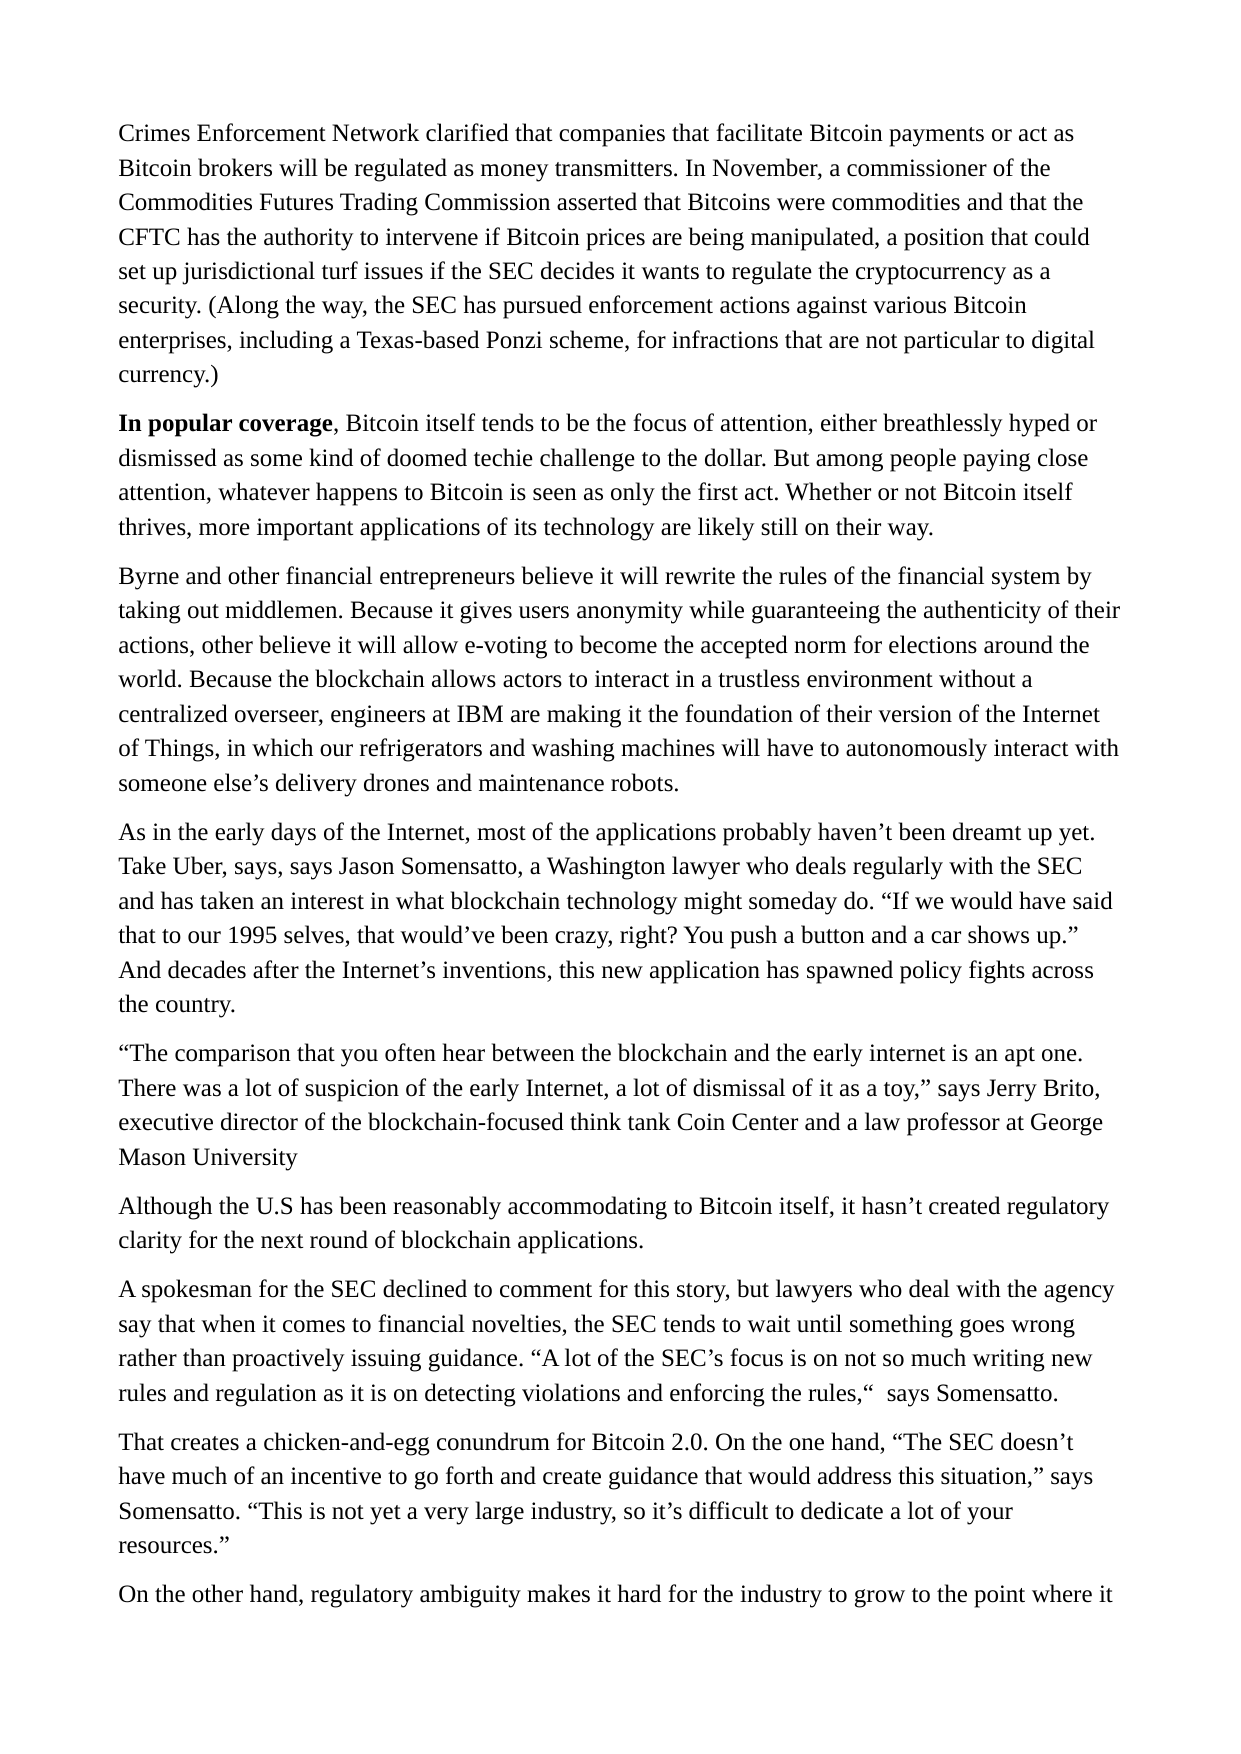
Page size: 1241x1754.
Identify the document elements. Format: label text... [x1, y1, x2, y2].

text On the other hand, regulatory ambiguity makes it hard for the industry to grow to the point where it [118, 1579, 1122, 1608]
text In popular coverage, Bitcoin itself tends to be the focus of attention, either breathlessly hyped or dismissed as some kind of doomed techie challenge to the dollar. But among people paying close attention, whatever happens to Bitcoin is seen as only the first act. Whether or not Bitcoin itself thrives, more important applications of its technology are likely still on their way. [118, 408, 1122, 541]
text Crimes Enforcement Network clarified that companies that facilitate Bitcoin payments or act as Bitcoin brokers will be regulated as money transmitters. In November, a commissioner of the Commodities Futures Trading Commission asserted that Bitcoins were commodities and that the CFTC has the authority to intervene if Bitcoin prices are being manipulated, a position that could set up jurisdictional turf issues if the SEC decides it wants to regulate the cryptocurrency as a security. (Along the way, the SEC has pursued enforcement actions against various Bitcoin enterprises, including a Texas-based Ponzi scheme, for infractions that are not particular to digital currency.) [118, 118, 1122, 388]
text “The comparison that you often hear between the blockchain and the early internet is an apt one. There was a lot of suspicion of the early Internet, a lot of dismissal of it as a toy,” says Jerry Brito, executive director of the blockchain-focused think tank Coin Center and a law professor at George Mason University [118, 1038, 1122, 1171]
text Byrne and other financial entrepreneurs believe it will rewrite the rules of the financial system by taking out middlemen. Because it gives users anonymity while guaranteeing the authenticity of their actions, other believe it will allow e-voting to become the accepted norm for elections around the world. Because the blockchain allows actors to interact in a trustless environment without a centralized overseer, engineers at IBM are making it the foundation of their version of the Internet of Things, in which our refrigerators and washing machines will have to autonomously interact with someone else’s delivery drones and maintenance robots. [118, 561, 1122, 797]
text Although the U.S has been reasonably accommodating to Bitcoin itself, it hasn’t created regulatory clarity for the next round of blockchain applications. [118, 1191, 1122, 1254]
text A spokesman for the SEC declined to comment for this story, but lawyers who deal with the agency say that when it comes to financial novelties, the SEC tends to wait until something goes wrong rather than proactively issuing guidance. “A lot of the SEC’s focus is on not so much writing new rules and regulation as it is on detecting violations and enforcing the rules,“ says Somensatto. [118, 1274, 1122, 1407]
text That creates a chicken-and-egg conundrum for Bitcoin 2.0. On the one hand, “The SEC doesn’t have much of an incentive to go forth and create guidance that would address this situation,” says Somensatto. “This is not yet a very large industry, so it’s difficult to dedicate a lot of your resources.” [118, 1427, 1122, 1559]
text As in the early days of the Internet, most of the applications probably haven’t been dreamt up yet. Take Uber, says, says Jason Somensatto, a Washington lawyer who deals regularly with the SEC and has taken an interest in what blockchain technology might someday do. “If we would have said that to our 1995 selves, that would’ve been crazy, right? You push a button and a car shows up.” And decades after the Internet’s inventions, this new application has spawned policy fights across the country. [118, 817, 1122, 1018]
